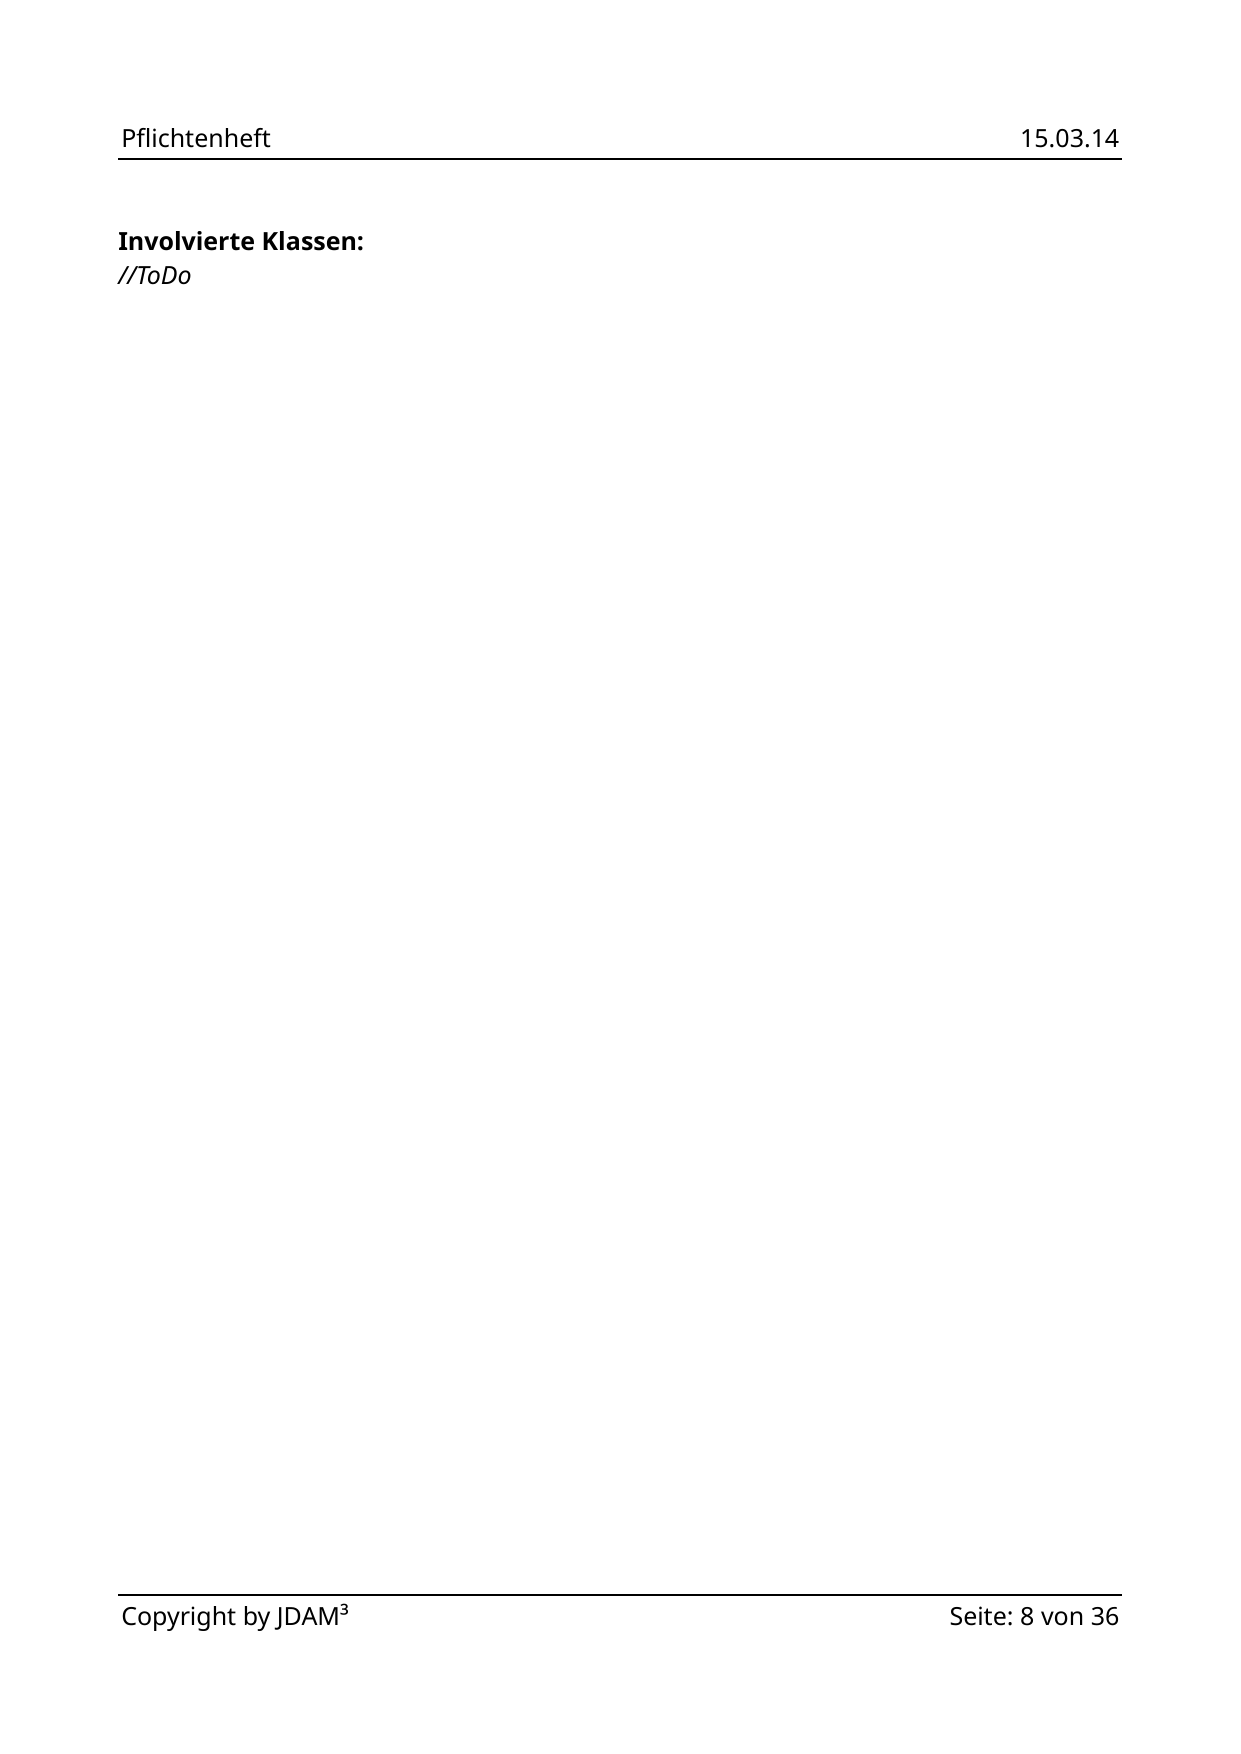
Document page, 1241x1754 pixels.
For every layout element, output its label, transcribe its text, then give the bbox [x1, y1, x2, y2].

text //ToDo [118, 257, 1122, 291]
text Involvierte Klassen: [118, 223, 1122, 257]
